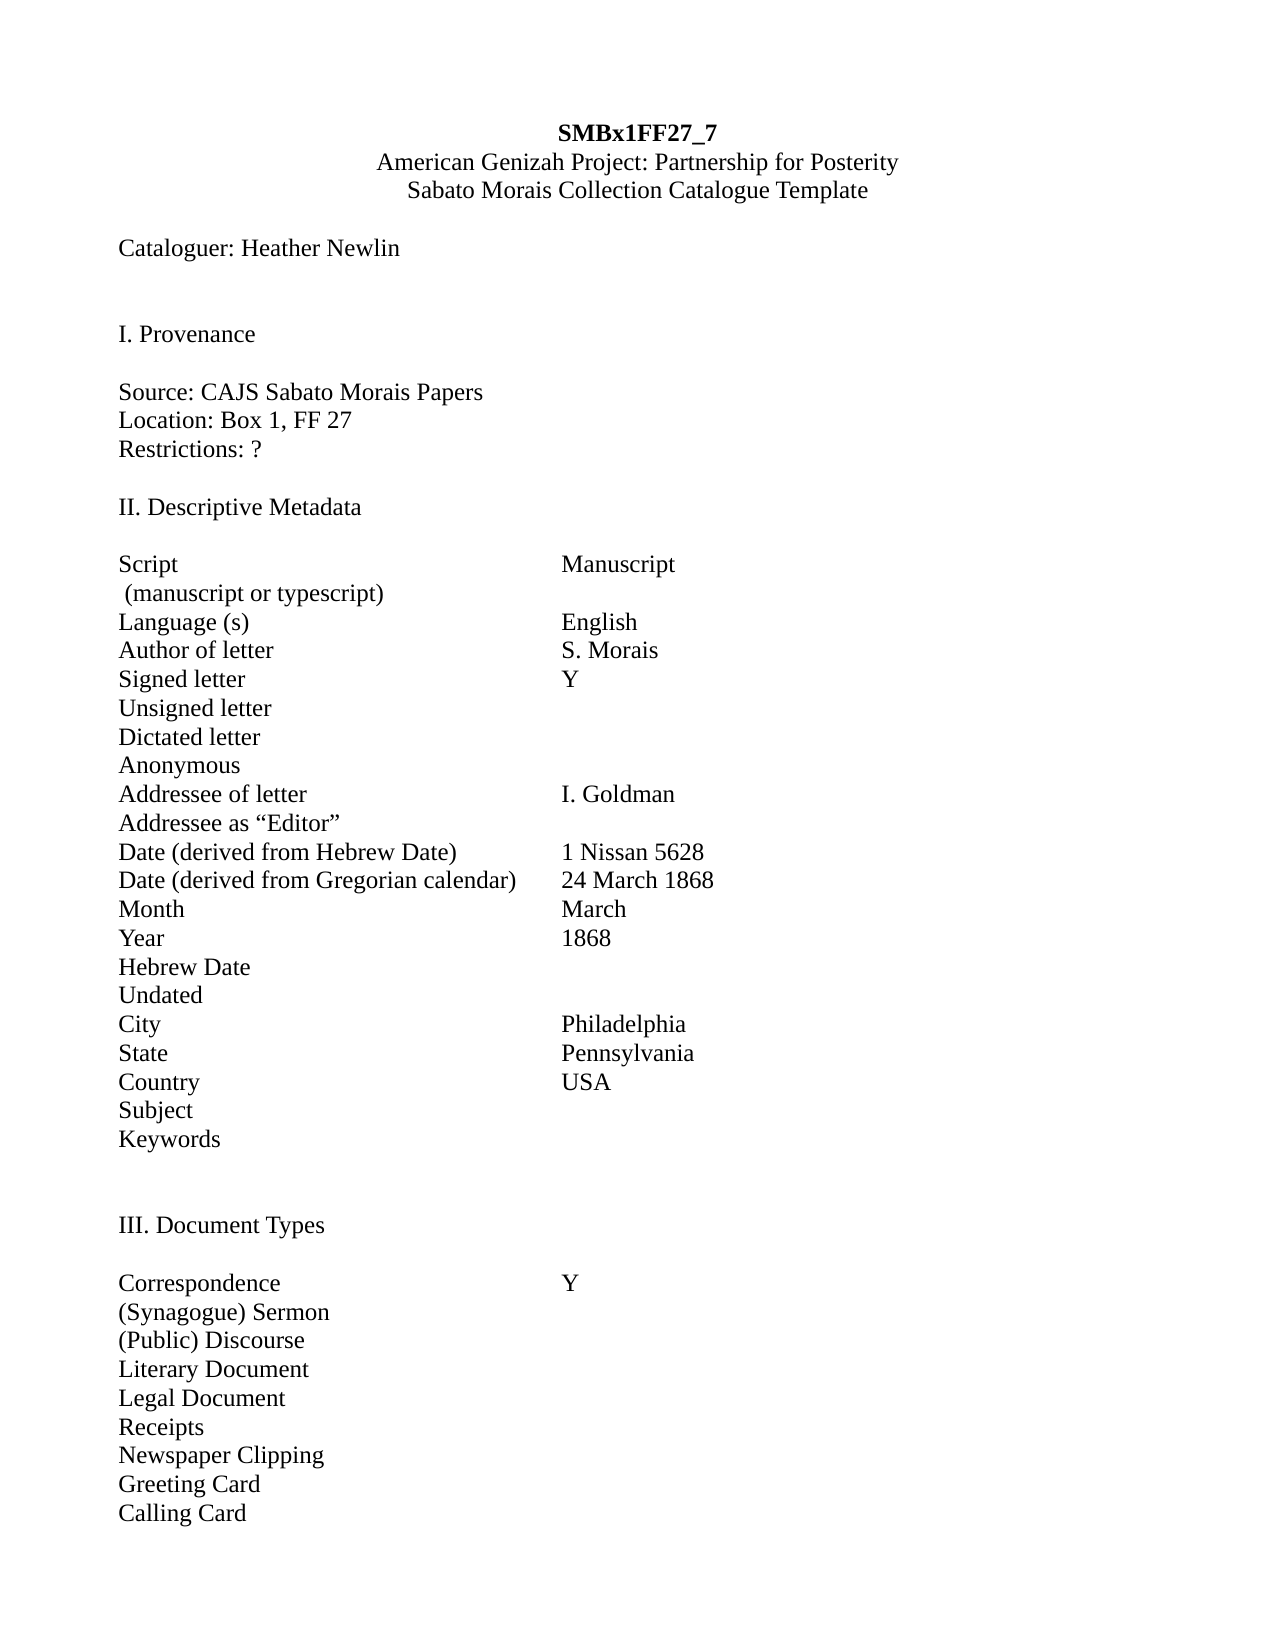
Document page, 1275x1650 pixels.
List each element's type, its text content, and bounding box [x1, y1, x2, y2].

text Dictated letter [118, 722, 1157, 751]
text Month March [118, 894, 1157, 923]
text State Pennsylvania [118, 1038, 1157, 1067]
text Restrictions: ? [118, 434, 1157, 463]
text Date (derived from Gregorian calendar) 24 March 1868 [118, 866, 1157, 894]
text SMBx1FF27_7 [118, 118, 1157, 147]
text (Public) Discourse [118, 1326, 1157, 1354]
text Source: CAJS Sabato Morais Papers [118, 377, 1157, 406]
text Greeting Card [118, 1469, 1157, 1498]
text Correspondence Y [118, 1268, 1157, 1297]
text Unsigned letter [118, 693, 1157, 722]
text Hebrew Date [118, 952, 1157, 981]
text Signed letter Y [118, 664, 1157, 693]
text Addressee of letter I. Goldman [118, 779, 1157, 808]
text (Synagogue) Sermon [118, 1297, 1157, 1326]
text Undated [118, 981, 1157, 1009]
text Keywords [118, 1124, 1157, 1153]
text III. Document Types [118, 1211, 1157, 1239]
text I. Provenance [118, 319, 1157, 348]
text Cataloguer: Heather Newlin [118, 233, 1157, 262]
text Language (s) English [118, 607, 1157, 636]
text Subject [118, 1096, 1157, 1124]
text (manuscript or typescript) [118, 578, 1157, 607]
text Author of letter S. Morais [118, 636, 1157, 664]
text American Genizah Project: Partnership for Posterity [118, 147, 1157, 176]
text Legal Document [118, 1383, 1157, 1412]
text Sabato Morais Collection Catalogue Template [118, 176, 1157, 204]
text Country USA [118, 1067, 1157, 1096]
text Year 1868 [118, 923, 1157, 952]
text Literary Document [118, 1354, 1157, 1383]
text Newspaper Clipping [118, 1441, 1157, 1469]
text Addressee as “Editor” [118, 808, 1157, 837]
text Calling Card [118, 1498, 1157, 1527]
text Date (derived from Hebrew Date) 1 Nissan 5628 [118, 837, 1157, 866]
text City Philadelphia [118, 1009, 1157, 1038]
text Receipts [118, 1412, 1157, 1441]
text Location: Box 1, FF 27 [118, 406, 1157, 434]
text Script Manuscript [118, 549, 1157, 578]
text II. Descriptive Metadata [118, 492, 1157, 521]
text Anonymous [118, 751, 1157, 779]
